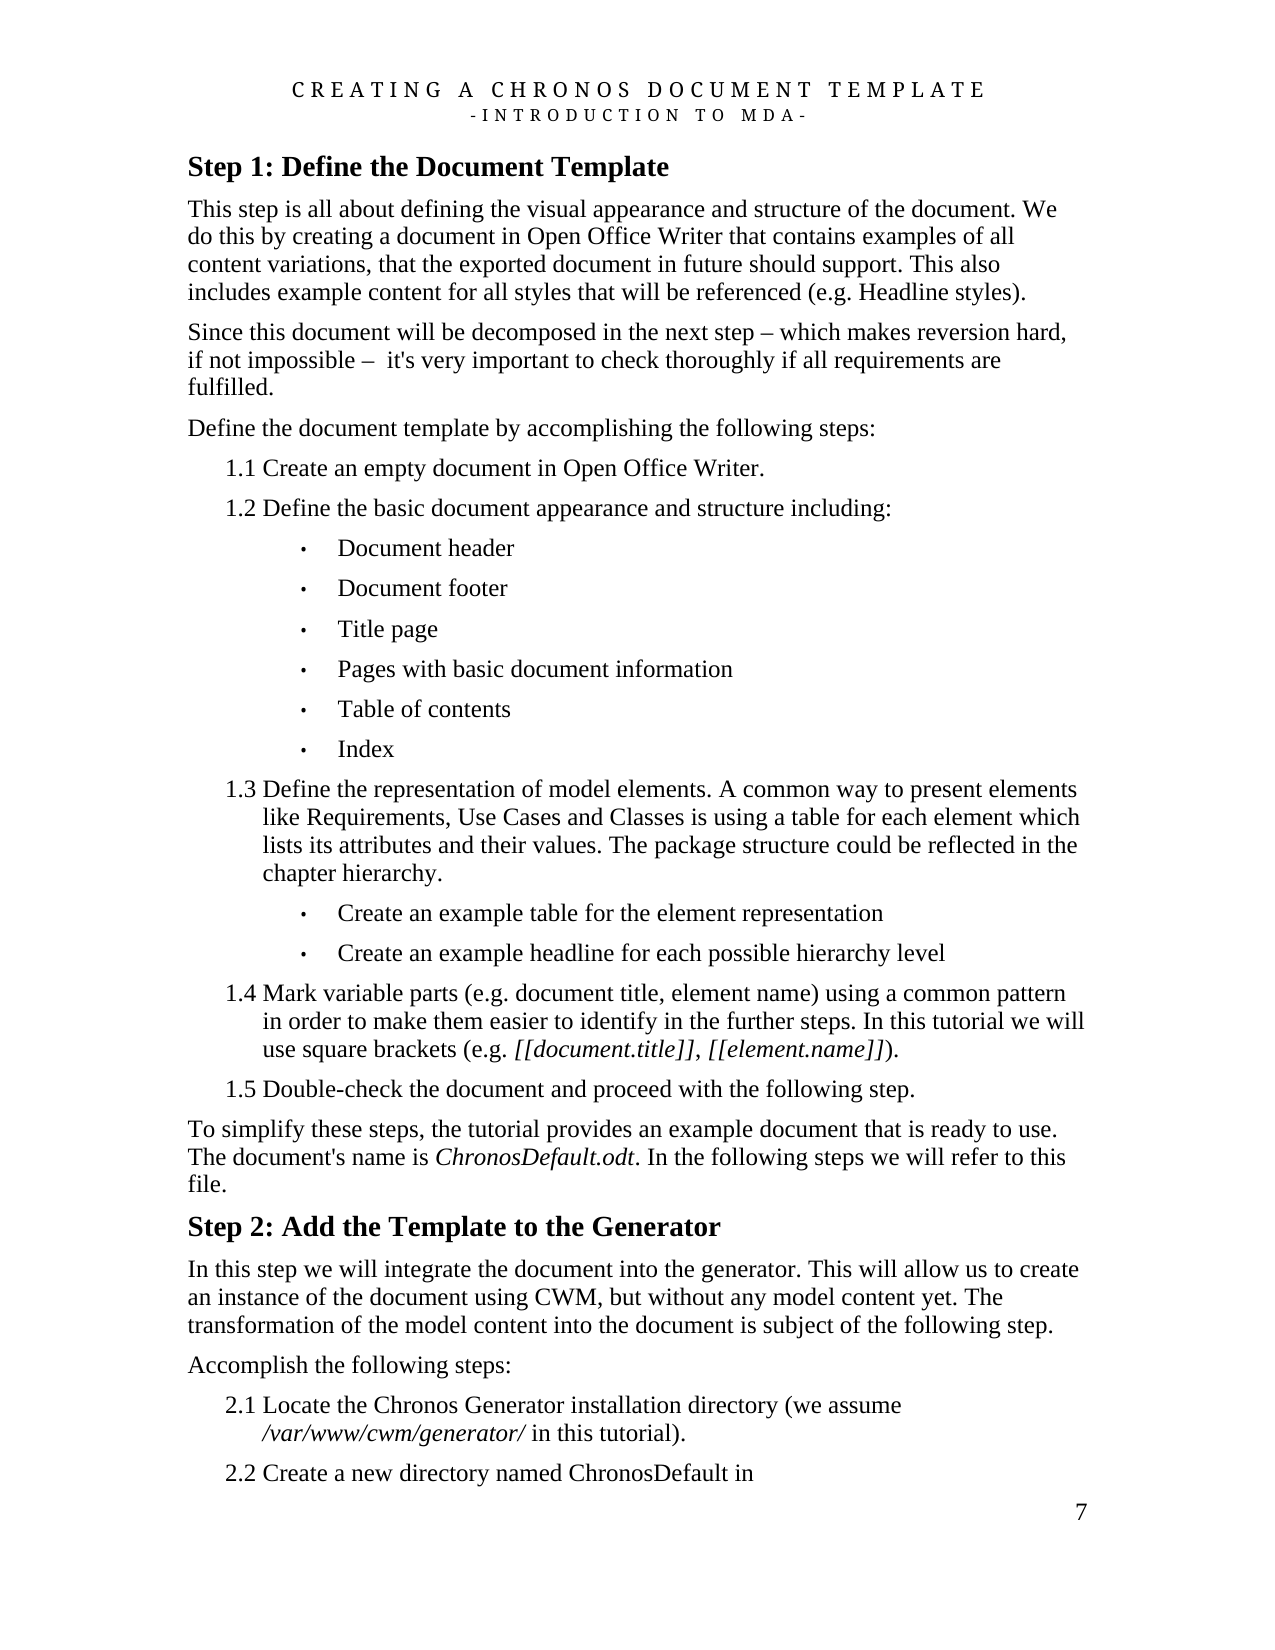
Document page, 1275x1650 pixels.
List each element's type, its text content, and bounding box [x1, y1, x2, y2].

text To simplify these steps, the tutorial provides an example document that is ready to use. The document's name is ChronosDefault.odt. In the following steps we will refer to this file. [187, 1115, 1087, 1198]
list Create an example table for the element representation [300, 899, 1087, 927]
list Index [300, 735, 1087, 763]
list Double-check the document and proceed with the following step. [225, 1075, 1087, 1103]
list Title page [300, 615, 1087, 642]
subtitle Step 1: Define the Document Template [187, 150, 1087, 182]
list Create an example headline for each possible hierarchy level [300, 939, 1087, 967]
text This step is all about defining the visual appearance and structure of the document. We do this by creating a document in Open Office Writer that contains examples of all content variations, that the exported document in future should support. This also includes example content for all styles that will be referenced (e.g. Headline styles). [187, 195, 1087, 306]
list Document header [300, 534, 1087, 562]
text Accomplish the following steps: [187, 1351, 1087, 1379]
list Create a new directory named ChronosDefault in [225, 1459, 1087, 1487]
list Define the basic document appearance and structure including: [225, 494, 1087, 522]
list Pages with basic document information [300, 655, 1087, 683]
text Define the document template by accomplishing the following steps: [187, 414, 1087, 441]
list Document footer [300, 574, 1087, 602]
list Mark variable parts (e.g. document title, element name) using a common pattern in order to make them easier to identify in the further steps. In this tutorial we will use square brackets (e.g. [[document.title]], [[element.name]]). [225, 979, 1087, 1062]
text Step 2: Add the Template to the Generator [187, 1211, 1087, 1243]
list Create an empty document in Open Office Writer. [225, 454, 1087, 482]
text Since this document will be decomposed in the next step – which makes reversion hard, if not impossible – it's very important to check thoroughly if all requirements are fulfilled. [187, 318, 1087, 401]
list Define the representation of model elements. A common way to present elements like Requirements, Use Cases and Classes is using a table for each element which lists its attributes and their values. The package structure could be reflected in the chapter hierarchy. [225, 776, 1087, 886]
text In this step we will integrate the document into the generator. This will allow us to create an instance of the document using CWM, but without any model content yet. The transformation of the model content into the document is subject of the following step. [187, 1256, 1087, 1339]
list Locate the Chronos Generator installation directory (we assume /var/www/cwm/generator/ in this tutorial). [225, 1391, 1087, 1447]
list Table of contents [300, 695, 1087, 723]
